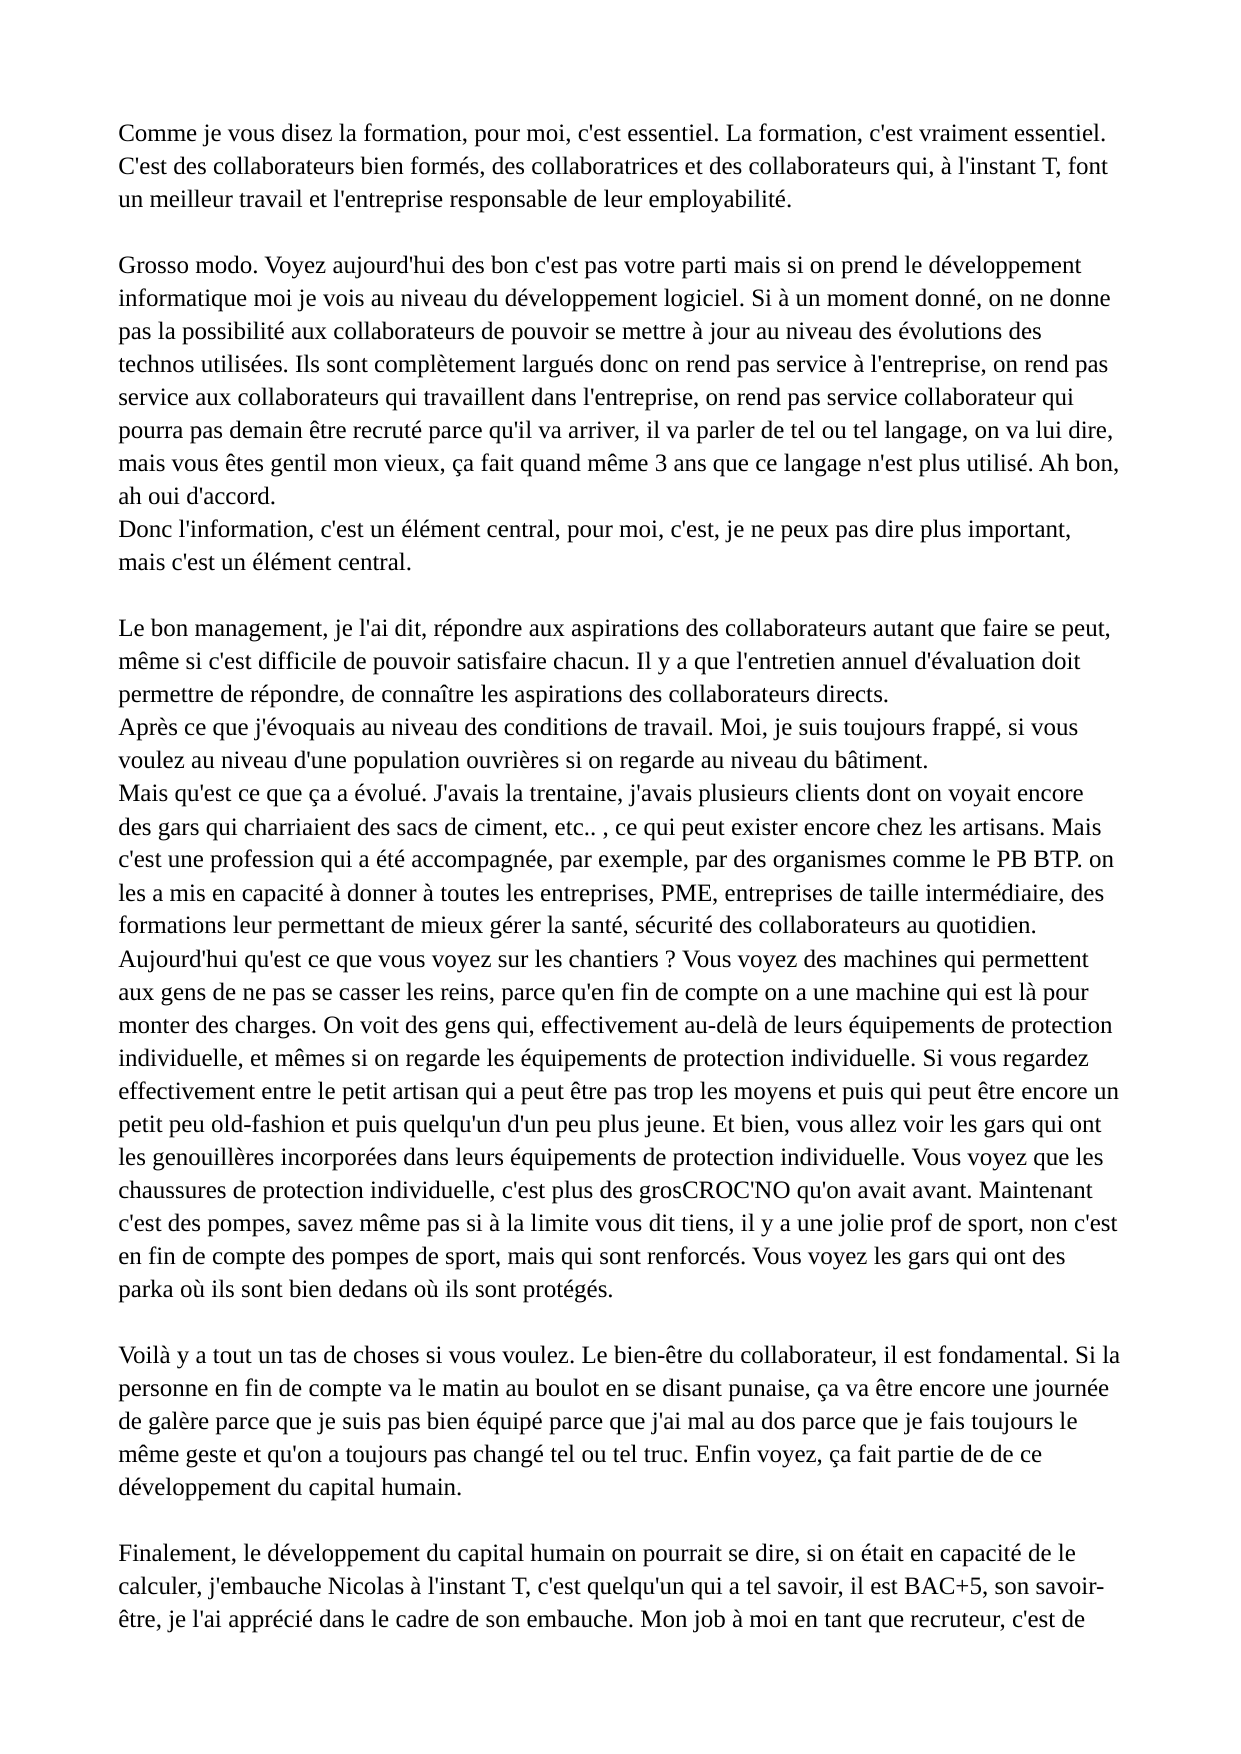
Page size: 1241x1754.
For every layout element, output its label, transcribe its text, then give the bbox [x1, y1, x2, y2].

text Comme je vous disez la formation, pour moi, c'est essentiel. La formation, c'est vraiment essentiel. C'est des collaborateurs bien formés, des collaboratrices et des collaborateurs qui, à l'instant T, font un meilleur travail et l'entreprise responsable de leur employabilité. Grosso modo. Voyez aujourd'hui des bon c'est pas votre parti mais si on prend le développement informatique moi je vois au niveau du développement logiciel. Si à un moment donné, on ne donne pas la possibilité aux collaborateurs de pouvoir se mettre à jour au niveau des évolutions des technos utilisées. Ils sont complètement largués donc on rend pas service à l'entreprise, on rend pas service aux collaborateurs qui travaillent dans l'entreprise, on rend pas service collaborateur qui pourra pas demain être recruté parce qu'il va arriver, il va parler de tel ou tel langage, on va lui dire, mais vous êtes gentil mon vieux, ça fait quand même 3 ans que ce langage n'est plus utilisé. Ah bon, ah oui d'accord. Donc l'information, c'est un élément central, pour moi, c'est, je ne peux pas dire plus important, mais c'est un élément central. Le bon management, je l'ai dit, répondre aux aspirations des collaborateurs autant que faire se peut, même si c'est difficile de pouvoir satisfaire chacun. Il y a que l'entretien annuel d'évaluation doit permettre de répondre, de connaître les aspirations des collaborateurs directs. Après ce que j'évoquais au niveau des conditions de travail. Moi, je suis toujours frappé, si vous voulez au niveau d'une population ouvrières si on regarde au niveau du bâtiment. Mais qu'est ce que ça a évolué. J'avais la trentaine, j'avais plusieurs clients dont on voyait encore des gars qui charriaient des sacs de ciment, etc.. , ce qui peut exister encore chez les artisans. Mais c'est une profession qui a été accompagnée, par exemple, par des organismes comme le PB BTP. on les a mis en capacité à donner à toutes les entreprises, PME, entreprises de taille intermédiaire, des formations leur permettant de mieux gérer la santé, sécurité des collaborateurs au quotidien. Aujourd'hui qu'est ce que vous voyez sur les chantiers ? Vous voyez des machines qui permettent aux gens de ne pas se casser les reins, parce qu'en fin de compte on a une machine qui est là pour monter des charges. On voit des gens qui, effectivement au-delà de leurs équipements de protection individuelle, et mêmes si on regarde les équipements de protection individuelle. Si vous regardez effectivement entre le petit artisan qui a peut être pas trop les moyens et puis qui peut être encore un petit peu old-fashion et puis quelqu'un d'un peu plus jeune. Et bien, vous allez voir les gars qui ont les genouillères incorporées dans leurs équipements de protection individuelle. Vous voyez que les chaussures de protection individuelle, c'est plus des grosCROC'NO qu'on avait avant. Maintenant c'est des pompes, savez même pas si à la limite vous dit tiens, il y a une jolie prof de sport, non c'est en fin de compte des pompes de sport, mais qui sont renforcés. Vous voyez les gars qui ont des parka où ils sont bien dedans où ils sont protégés. Voilà y a tout un tas de choses si vous voulez. Le bien-être du collaborateur, il est fondamental. Si la personne en fin de compte va le matin au boulot en se disant punaise, ça va être encore une journée de galère parce que je suis pas bien équipé parce que j'ai mal au dos parce que je fais toujours le même geste et qu'on a toujours pas changé tel ou tel truc. Enfin voyez, ça fait partie de de ce développement du capital humain. Finalement, le développement du capital humain on pourrait se dire, si on était en capacité de le calculer, j'embauche Nicolas à l'instant T, c'est quelqu'un qui a tel savoir, il est BAC+5, son savoir-être, je l'ai apprécié dans le cadre de son embauche. Mon job à moi en tant que recruteur, c'est de [118, 118, 1122, 1633]
